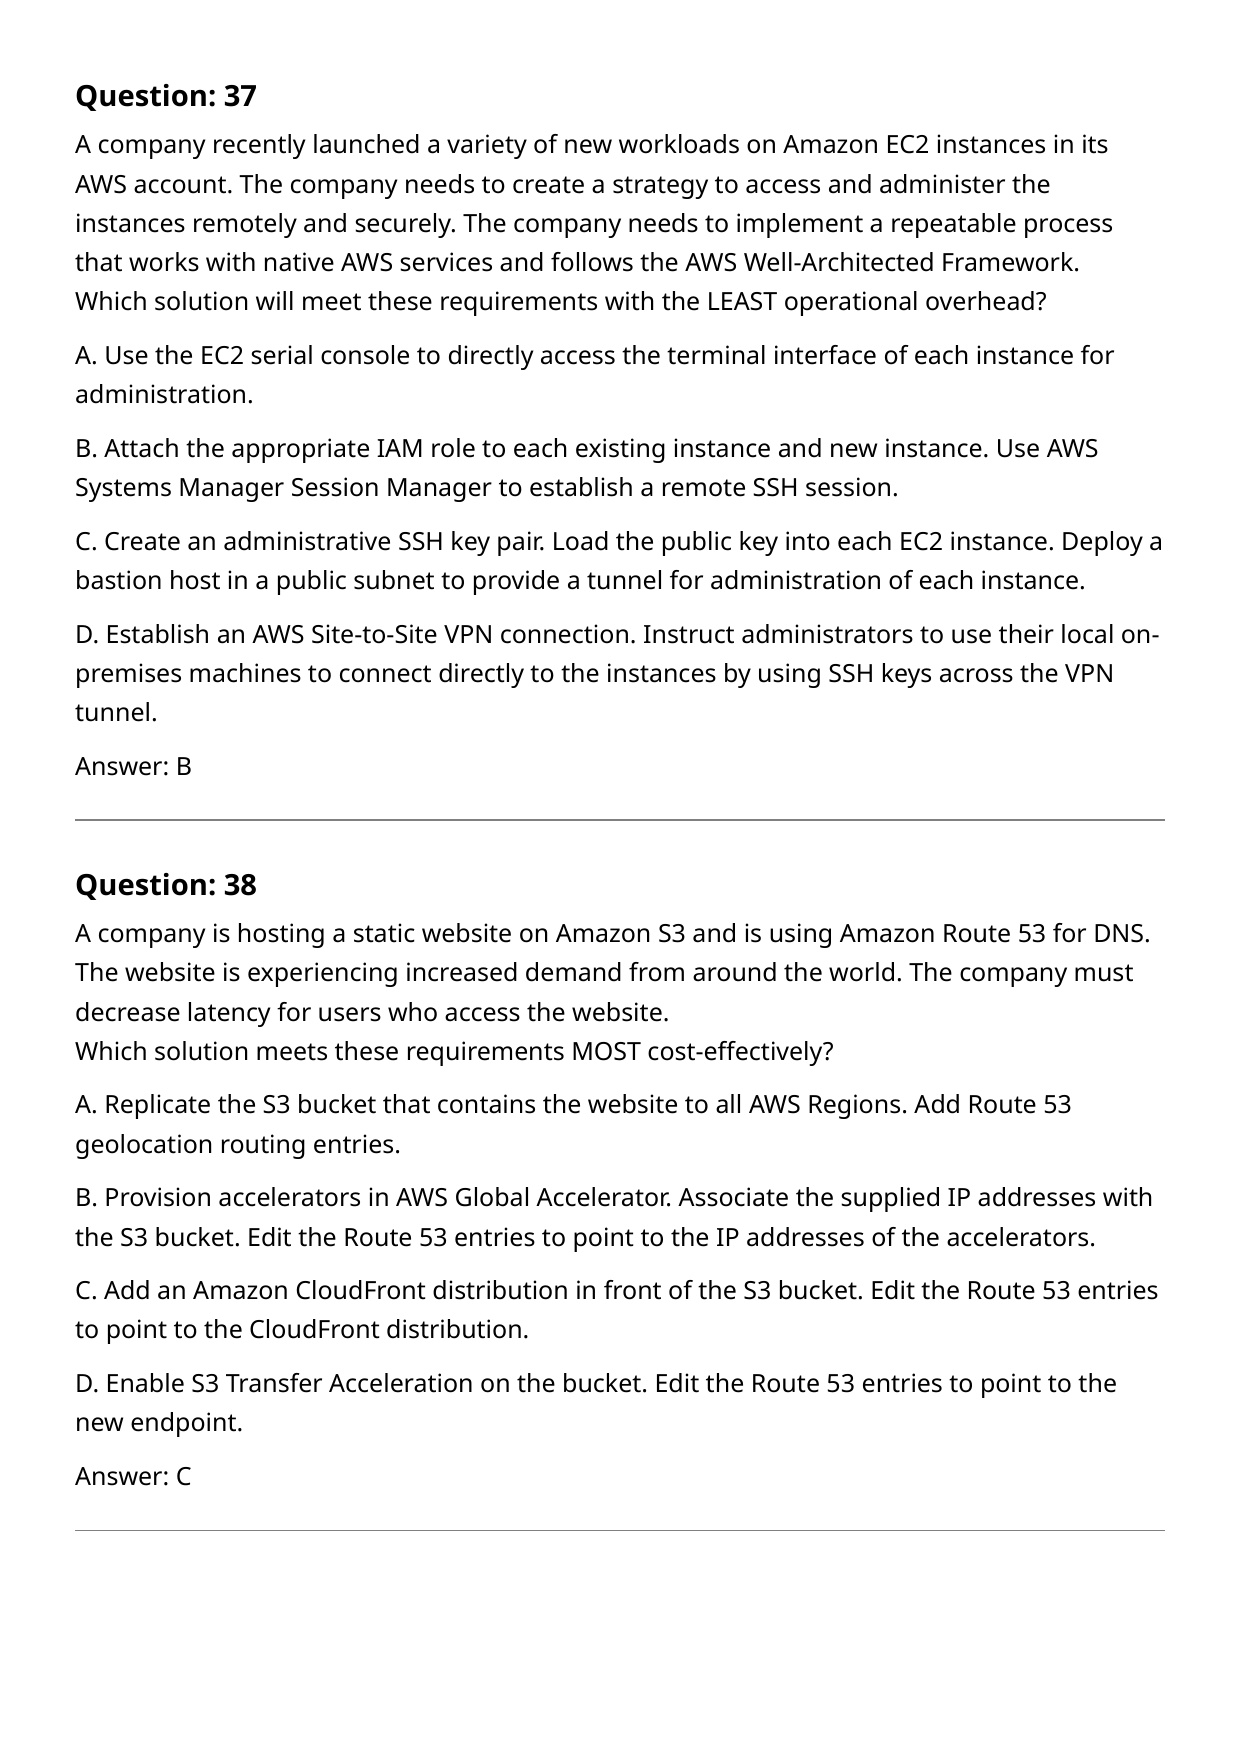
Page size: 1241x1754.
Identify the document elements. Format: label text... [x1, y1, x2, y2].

text D. Enable S3 Transfer Acceleration on the bucket. Edit the Route 53 entries to point to the new endpoint. [75, 1366, 1165, 1439]
text Answer: B [75, 748, 1165, 782]
subtitle Question: 37 [75, 75, 1165, 115]
text C. Add an Amazon CloudFront distribution in front of the S3 bucket. Edit the Route 53 entries to point to the CloudFront distribution. [75, 1273, 1165, 1346]
text Answer: C [75, 1459, 1165, 1493]
subtitle Question: 38 [75, 864, 1165, 903]
text A company recently launched a variety of new workloads on Amazon EC2 instances in its AWS account. The company needs to create a strategy to access and administer the instances remotely and securely. The company needs to implement a repeatable process that works with native AWS services and follows the AWS Well-Architected Framework. Which solution will meet these requirements with the LEAST operational overhead? [75, 127, 1165, 318]
text B. Attach the appropriate IAM role to each existing instance and new instance. Use AWS Systems Manager Session Manager to establish a remote SSH session. [75, 431, 1165, 504]
text A company is hosting a static website on Amazon S3 and is using Amazon Route 53 for DNS. The website is experiencing increased demand from around the world. The company must decrease latency for users who access the website. Which solution meets these requirements MOST cost-effectively? [75, 916, 1165, 1067]
text C. Create an administrative SSH key pair. Load the public key into each EC2 instance. Deploy a bastion host in a public subnet to provide a tunnel for administration of each instance. [75, 523, 1165, 597]
text A. Use the EC2 serial console to directly access the terminal interface of each instance for administration. [75, 338, 1165, 411]
text B. Provision accelerators in AWS Global Accelerator. Associate the supplied IP addresses with the S3 bucket. Edit the Route 53 entries to point to the IP addresses of the accelerators. [75, 1180, 1165, 1253]
text D. Establish an AWS Site-to-Site VPN connection. Instruct administrators to use their local on-premises machines to connect directly to the instances by using SSH keys across the VPN tunnel. [75, 616, 1165, 729]
text A. Replicate the S3 bucket that contains the website to all AWS Regions. Add Route 53 geolocation routing entries. [75, 1087, 1165, 1160]
